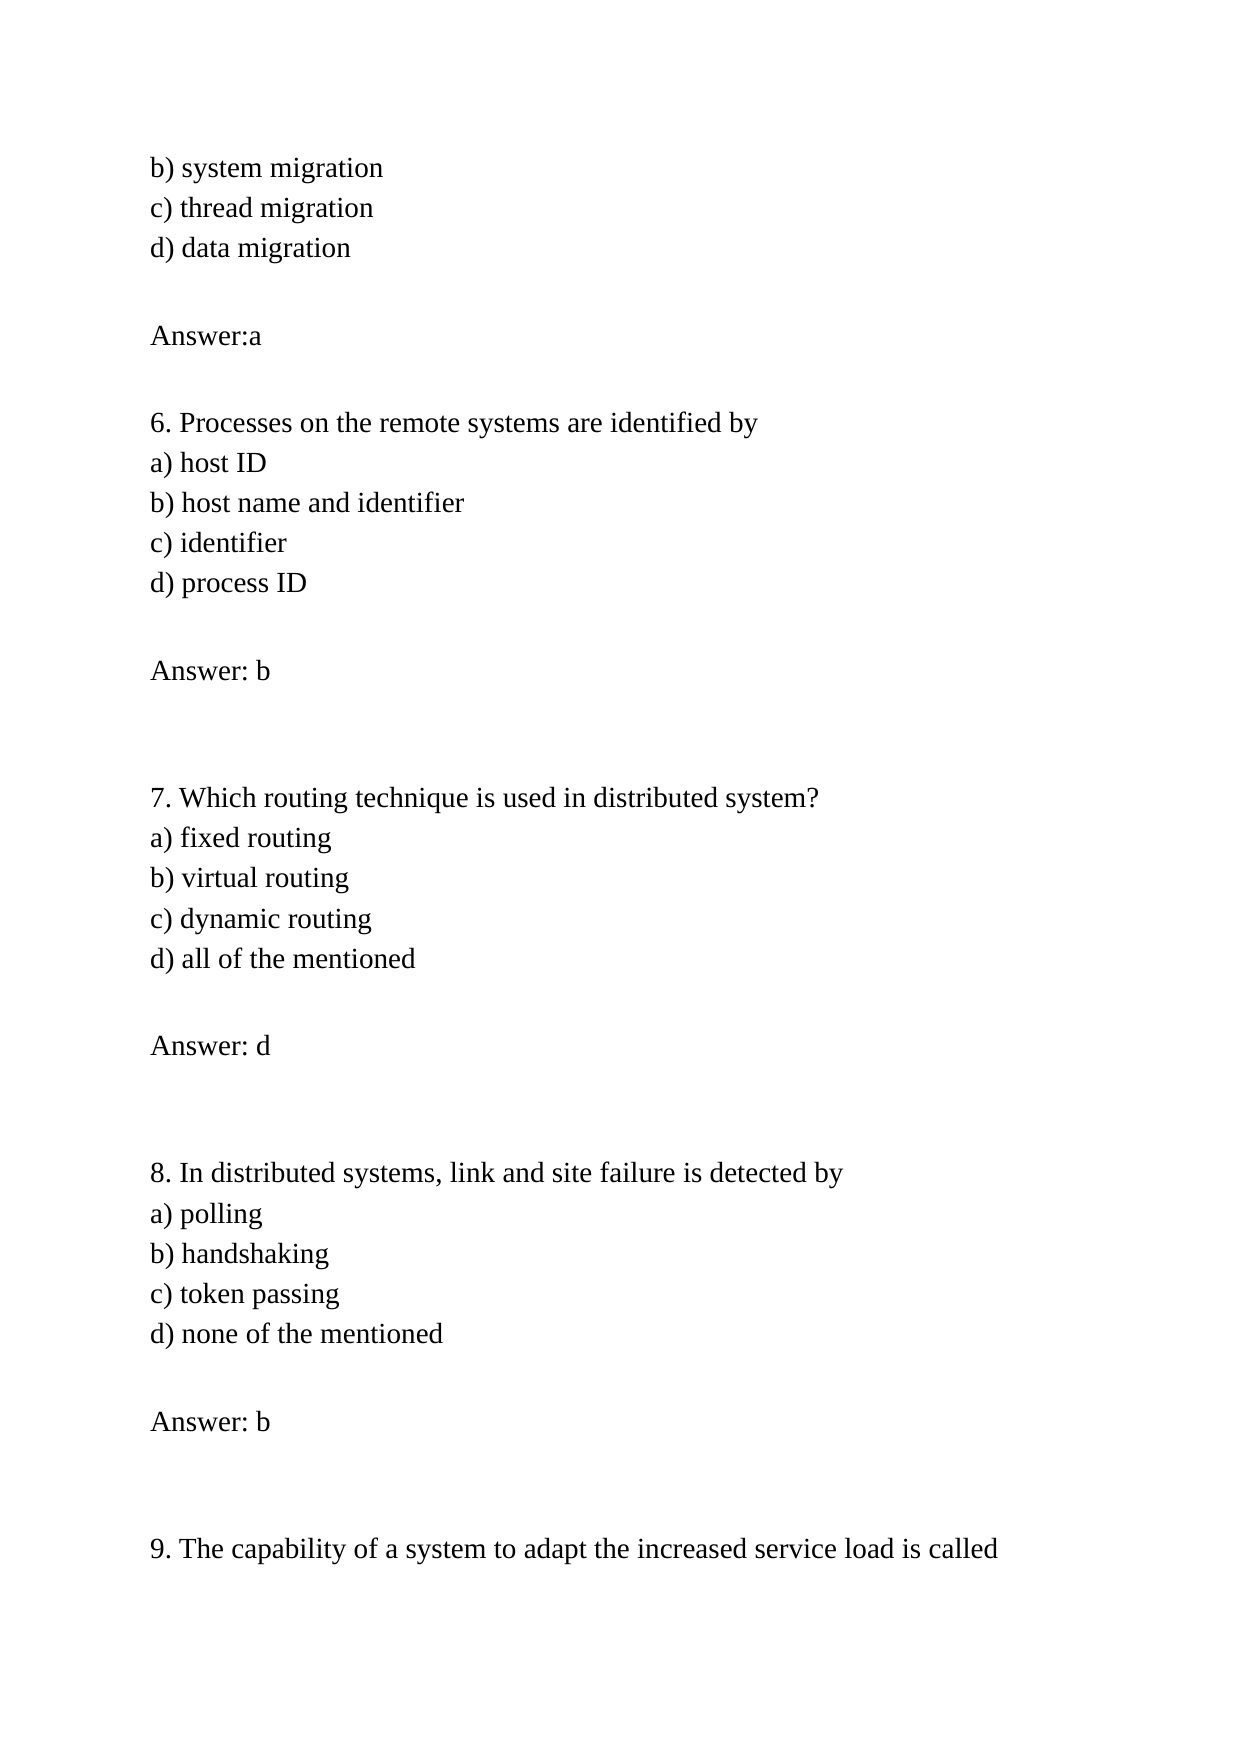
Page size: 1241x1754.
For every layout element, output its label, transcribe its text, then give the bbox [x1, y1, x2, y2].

text 7. Which routing technique is used in distributed system? a) fixed routing b) virtual routing c) dynamic routing d) all of the mentioned [150, 780, 1090, 1008]
text Answer: d [150, 1028, 1090, 1136]
text 6. Processes on the remote systems are identified by a) host ID b) host name and identifier c) identifier d) process ID [150, 405, 1090, 633]
text Answer:a [150, 318, 1090, 385]
text Answer: b [150, 653, 1090, 760]
text 9. The capability of a system to adapt the increased service load is called [150, 1531, 1090, 1564]
text Answer: b [150, 1404, 1090, 1511]
text 8. In distributed systems, link and site failure is detected by a) polling b) handshaking c) token passing d) none of the mentioned [150, 1156, 1090, 1383]
text b) system migration c) thread migration d) data migration [150, 150, 1090, 297]
